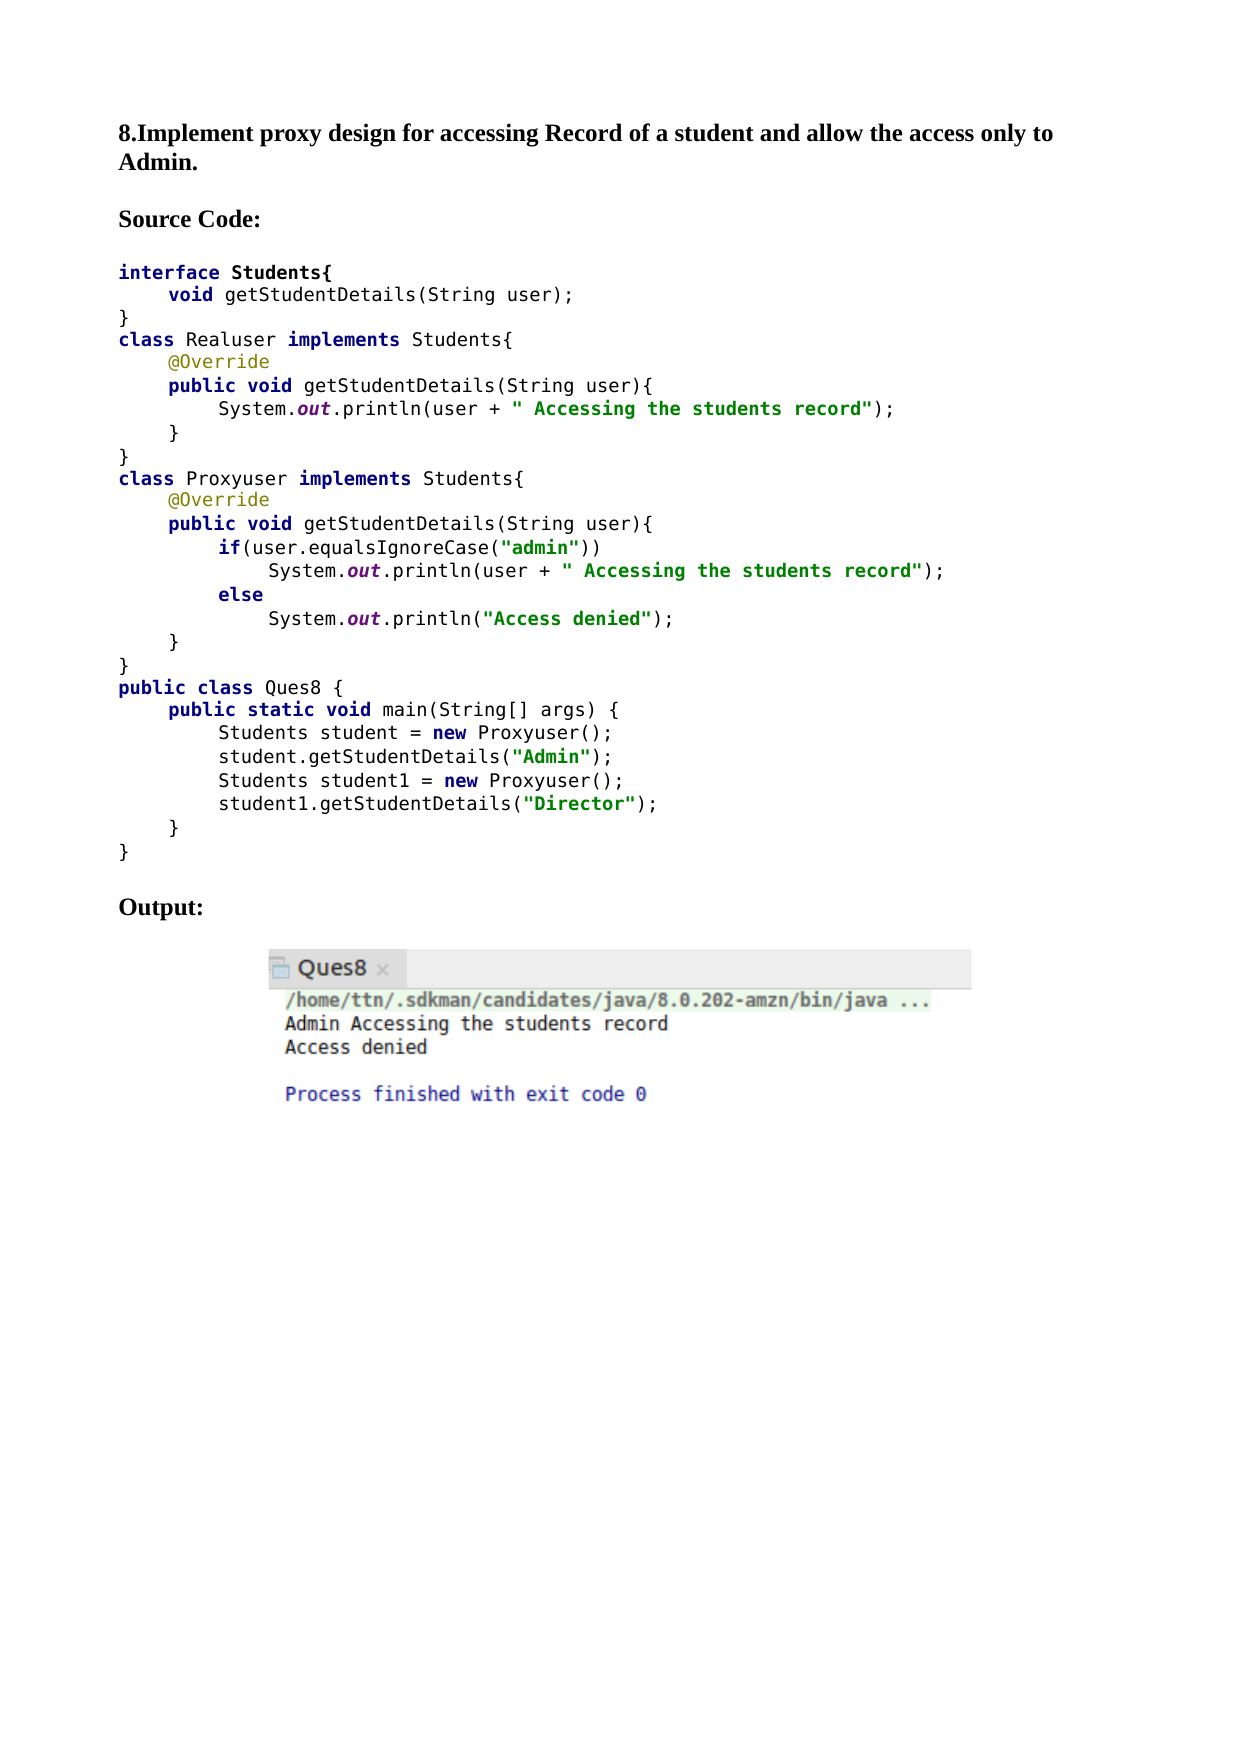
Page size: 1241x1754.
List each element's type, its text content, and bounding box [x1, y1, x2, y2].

text student1.getStudentDetails("Director"); [118, 793, 1122, 817]
text } [118, 655, 1122, 677]
text student.getStudentDetails("Admin"); [118, 746, 1122, 770]
text System.out.println(user + " Accessing the students record"); [118, 560, 1122, 584]
text public class Ques8 { [118, 677, 1122, 699]
picture [268, 949, 972, 1175]
text } [118, 307, 1122, 329]
text System.out.println("Access denied"); [118, 608, 1122, 631]
text @Override [118, 351, 1122, 375]
text Students student1 = new Proxyuser(); [118, 770, 1122, 793]
text @Override [118, 489, 1122, 513]
text void getStudentDetails(String user); [118, 284, 1122, 307]
text Output: [118, 892, 1122, 921]
text public void getStudentDetails(String user){ [118, 513, 1122, 537]
text public static void main(String[] args) { [118, 699, 1122, 722]
text } [118, 817, 1122, 841]
text else [118, 584, 1122, 608]
text public void getStudentDetails(String user){ [118, 375, 1122, 398]
text } [118, 422, 1122, 446]
text 8.Implement proxy design for accessing Record of a student and allow the access only to Admin. [118, 118, 1122, 176]
text Source Code: [118, 204, 1122, 233]
text class Realuser implements Students{ [118, 329, 1122, 351]
text class Proxyuser implements Students{ [118, 468, 1122, 489]
text if(user.equalsIgnoreCase("admin")) [118, 537, 1122, 560]
text } [118, 631, 1122, 655]
text } [118, 841, 1122, 862]
text } [118, 446, 1122, 468]
text Students student = new Proxyuser(); [118, 722, 1122, 746]
text System.out.println(user + " Accessing the students record"); [118, 398, 1122, 422]
text interface Students{ [118, 262, 1122, 284]
